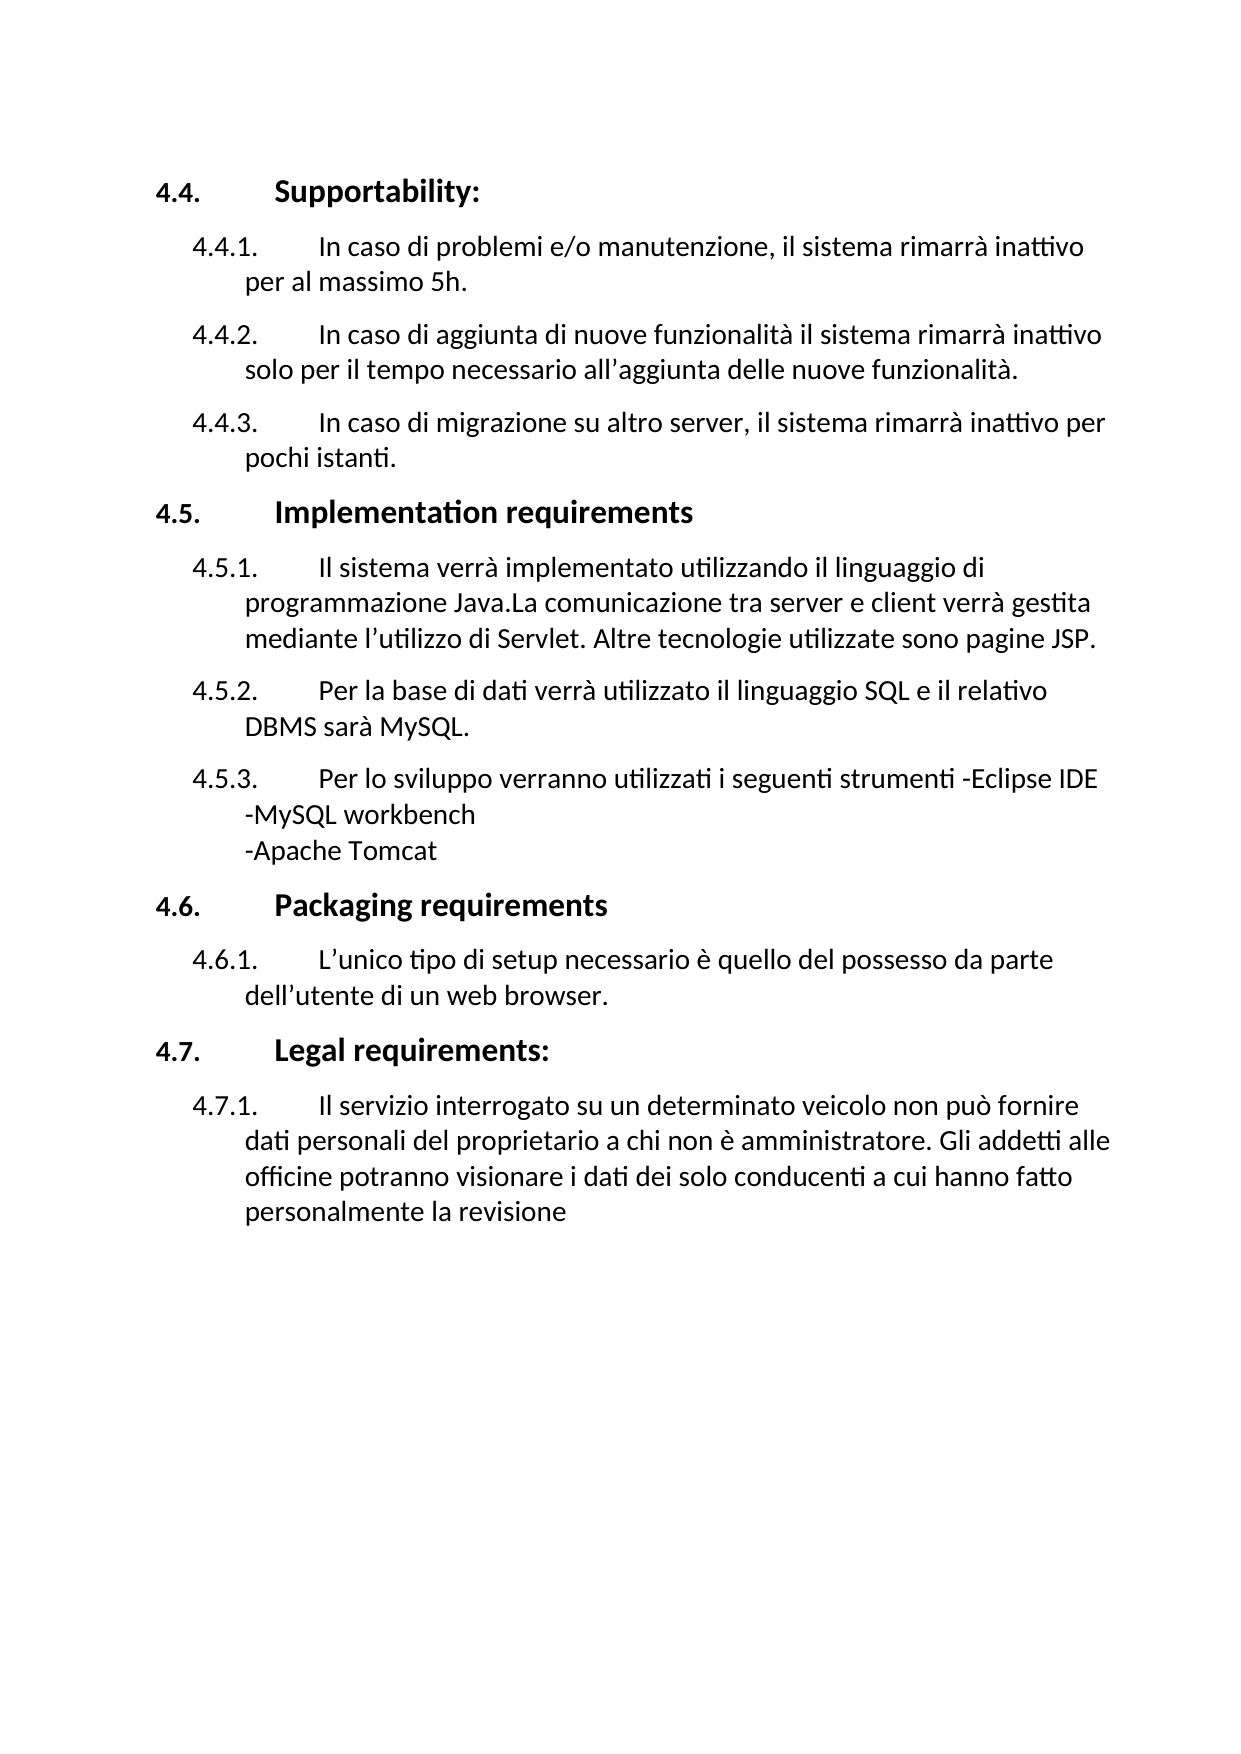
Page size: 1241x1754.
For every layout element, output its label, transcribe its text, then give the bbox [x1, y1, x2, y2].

list Per la base di dati verrà utilizzato il linguaggio SQL e il relativo DBMS sarà MySQL. [192, 672, 1122, 744]
list Packaging requirements [156, 884, 1122, 925]
list Per lo sviluppo verranno utilizzati i seguenti strumenti -Eclipse IDE -MySQL workbench -Apache Tomcat [192, 760, 1122, 867]
list In caso di aggiunta di nuove funzionalità il sistema rimarrà inattivo solo per il tempo necessario all’aggiunta delle nuove funzionalità. [192, 316, 1122, 387]
list L’unico tipo di setup necessario è quello del possesso da parte dell’utente di un web browser. [192, 941, 1122, 1013]
list Il servizio interrogato su un determinato veicolo non può fornire dati personali del proprietario a chi non è amministratore. Gli addetti alle officine potranno visionare i dati dei solo conducenti a cui hanno fatto personalmente la revisione [192, 1087, 1122, 1229]
list Il sistema verrà implementato utilizzando il linguaggio di programmazione Java.La comunicazione tra server e client verrà gestita mediante l’utilizzo di Servlet. Altre tecnologie utilizzate sono pagine JSP. [192, 549, 1122, 656]
list Legal requirements: [156, 1029, 1122, 1070]
list In caso di migrazione su altro server, il sistema rimarrà inattivo per pochi istanti. [192, 404, 1122, 475]
list Supportability: [156, 170, 1122, 211]
list In caso di problemi e/o manutenzione, il sistema rimarrà inattivo per al massimo 5h. [192, 228, 1122, 299]
list Implementation requirements [156, 492, 1122, 532]
